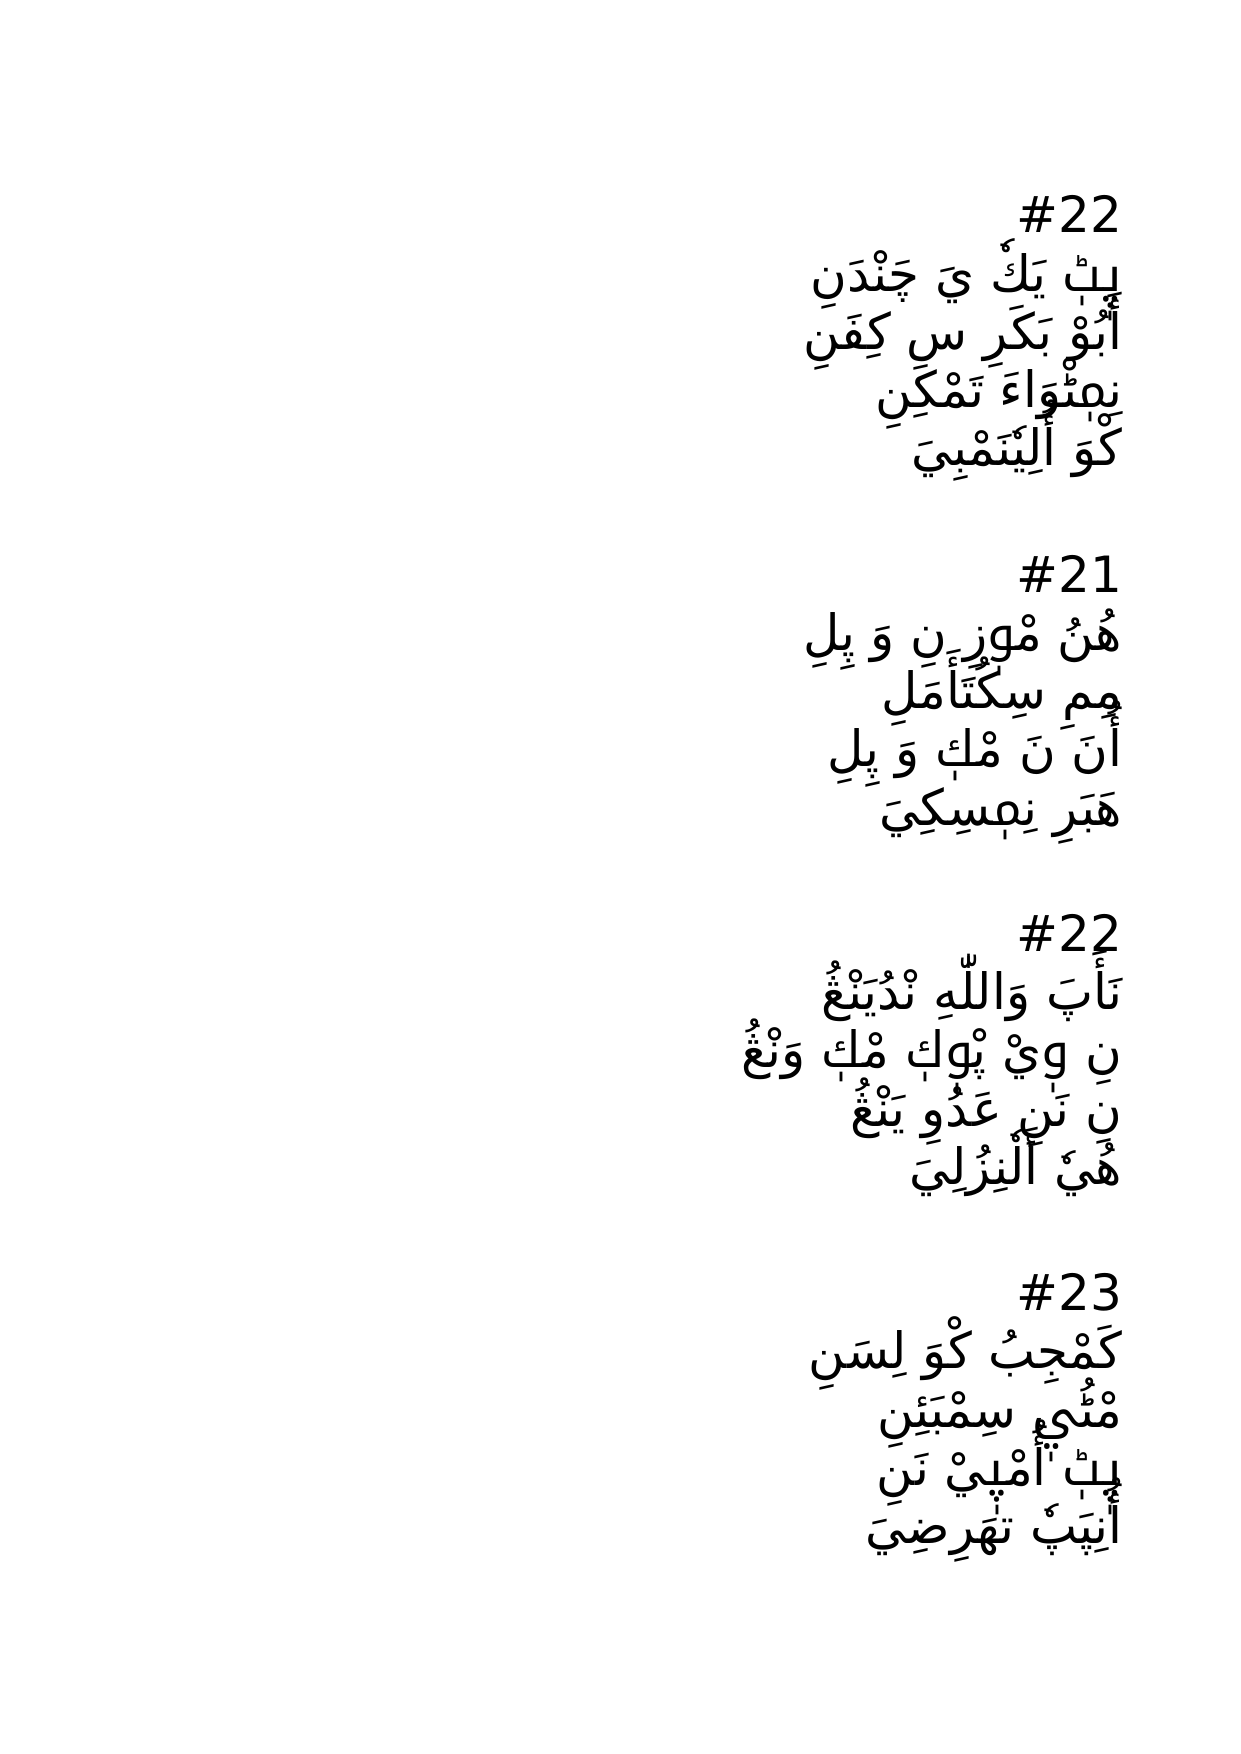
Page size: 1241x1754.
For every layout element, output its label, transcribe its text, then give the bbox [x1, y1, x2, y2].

text نَأَپَ وَاللّٰهِ نْدُيَنْڠُ [118, 963, 1122, 1021]
text مْٹُيٖ سِمْبَئِنِ [118, 1381, 1122, 1439]
text مِمِ سِكُتَأَمَلِ [118, 662, 1122, 720]
text هَبَرِ نِمٖسِكِيَ [118, 778, 1122, 837]
text كْوَ أُلِيٗنَمْبِيَ [118, 419, 1122, 477]
text هُنُ مْوٖزِ نِ وَ پِلِ [118, 604, 1122, 662]
text نِ وٖيْ پْوٖكٖ مْكٖ وَنْڠُ [118, 1021, 1122, 1079]
text #23 [118, 1264, 1122, 1322]
text #22 [118, 905, 1122, 963]
text پٖٹٖ أُمْپٖيْ نَنِ [118, 1439, 1122, 1497]
text أُنِپَپٗ تهَرِضِيَ [118, 1497, 1122, 1555]
text #22 [118, 186, 1122, 244]
text هُيٗ أَلٗنِزُلِيَ [118, 1138, 1122, 1196]
text پٖٹٖ يَكٗ يَ چَنْدَنِ [118, 244, 1122, 303]
text نِمٖٹْوَاءَ تَمْكِنِ [118, 361, 1122, 419]
text أُنَ نَ مْكٖ وَ پِلِ [118, 720, 1122, 778]
text #21 [118, 546, 1122, 604]
text كَمْجِبُ كْوَ لِسَنِ [118, 1322, 1122, 1381]
text نِ نَنِ عَدُوِ يَنْڠُ [118, 1079, 1122, 1138]
text أَبُوْ بَكَرِ سِ كِفَنِ [118, 303, 1122, 361]
